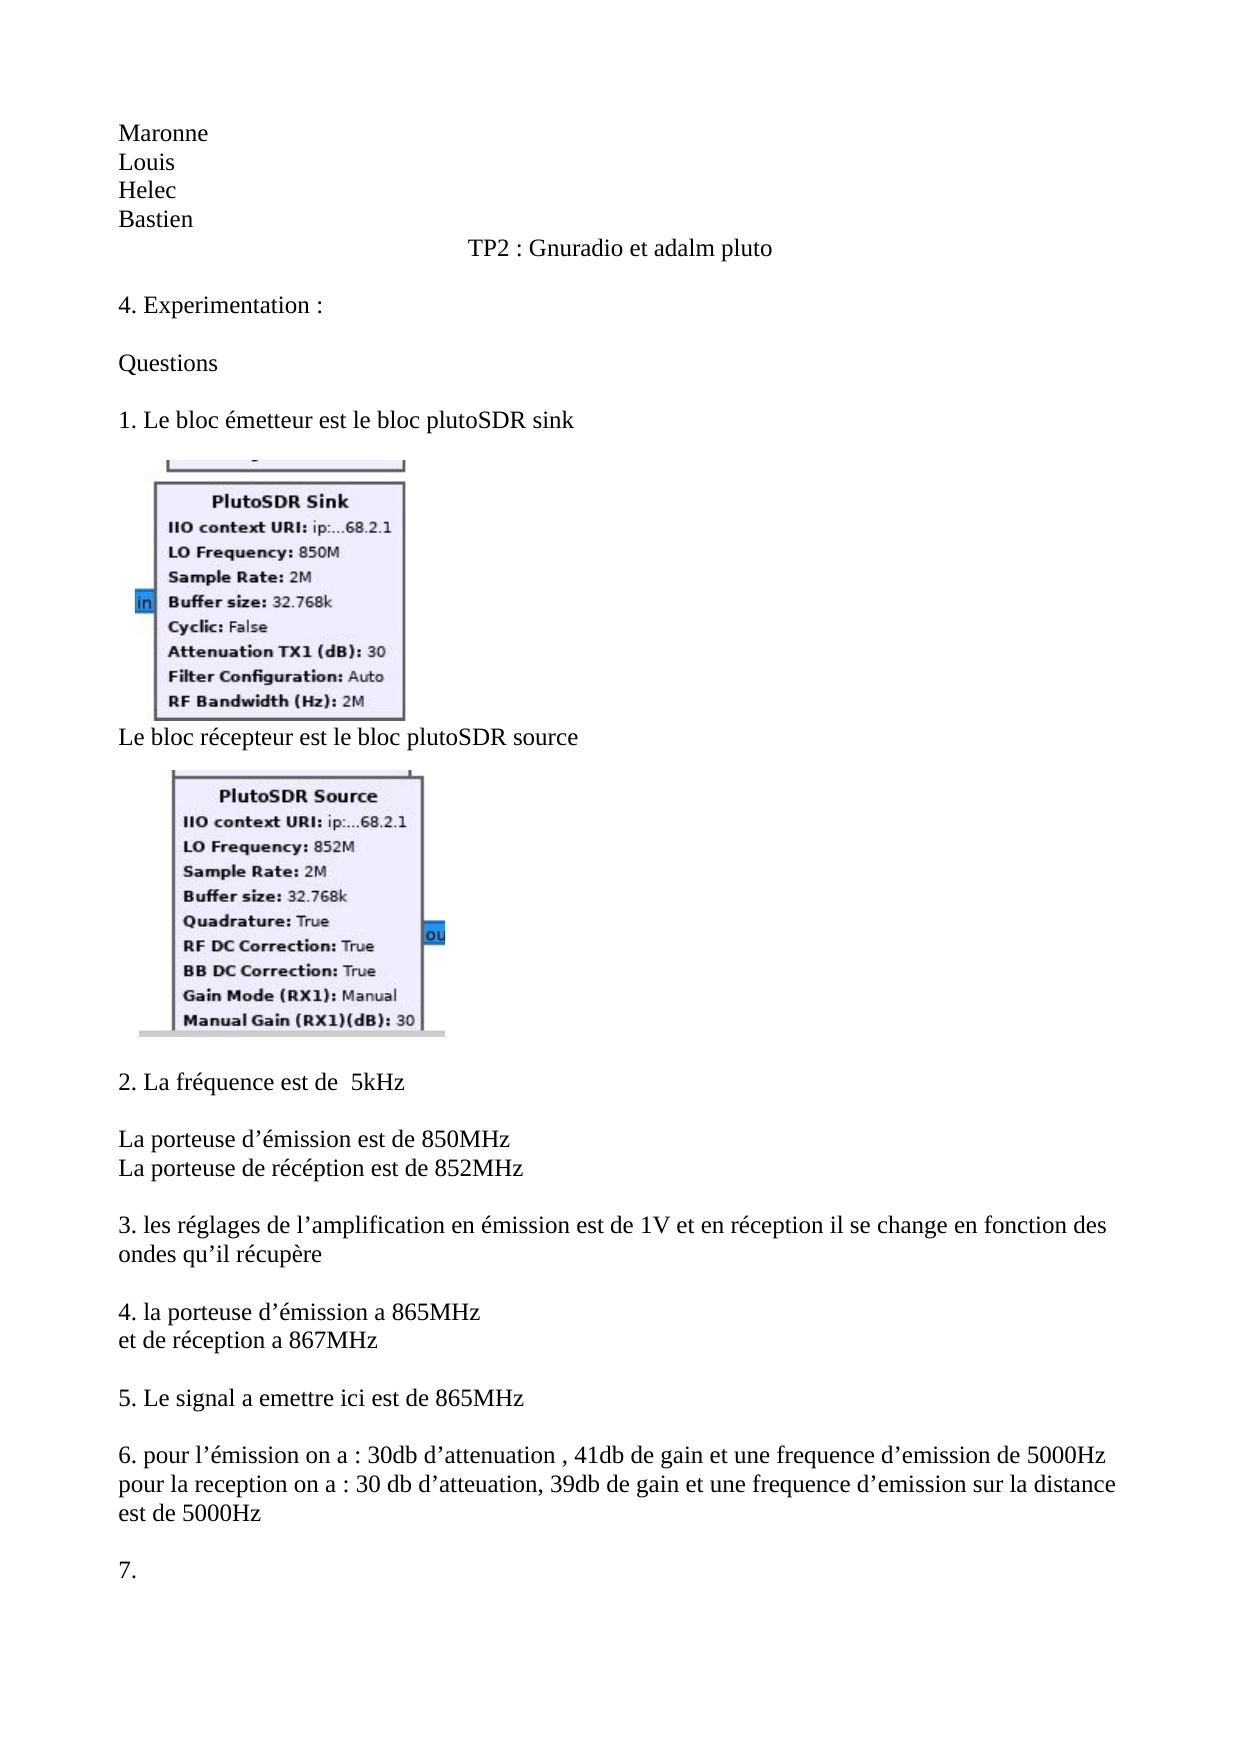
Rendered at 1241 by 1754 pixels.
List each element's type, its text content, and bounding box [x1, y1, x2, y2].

text Le bloc récepteur est le bloc plutoSDR source [118, 722, 1122, 751]
text et de réception a 867MHz [118, 1326, 1122, 1354]
text 2. La fréquence est de 5kHz [118, 1067, 1122, 1096]
picture [138, 770, 446, 1037]
text Questions [118, 348, 1122, 377]
text pour la reception on a : 30 db d’atteuation, 39db de gain et une frequence d’emission sur la distance est de 5000Hz [118, 1469, 1122, 1527]
text La porteuse de récéption est de 852MHz [118, 1153, 1122, 1182]
text La porteuse d’émission est de 850MHz [118, 1124, 1122, 1153]
text Louis [118, 147, 1122, 176]
text 1. Le bloc émetteur est le bloc plutoSDR sink [118, 406, 1122, 434]
text TP2 : Gnuradio et adalm pluto [118, 233, 1122, 262]
text 6. pour l’émission on a : 30db d’attenuation , 41db de gain et une frequence d’emission de 5000Hz [118, 1441, 1122, 1469]
text 3. les réglages de l’amplification en émission est de 1V et en réception il se change en fonction des ondes qu’il récupère [118, 1211, 1122, 1268]
text Maronne [118, 118, 1122, 147]
text Bastien [118, 204, 1122, 233]
text 4. la porteuse d’émission a 865MHz [118, 1297, 1122, 1326]
picture [134, 460, 406, 721]
text 7. [118, 1556, 1122, 1584]
text 4. Experimentation : [118, 291, 1122, 319]
text 5. Le signal a emettre ici est de 865MHz [118, 1383, 1122, 1412]
text Helec [118, 176, 1122, 204]
